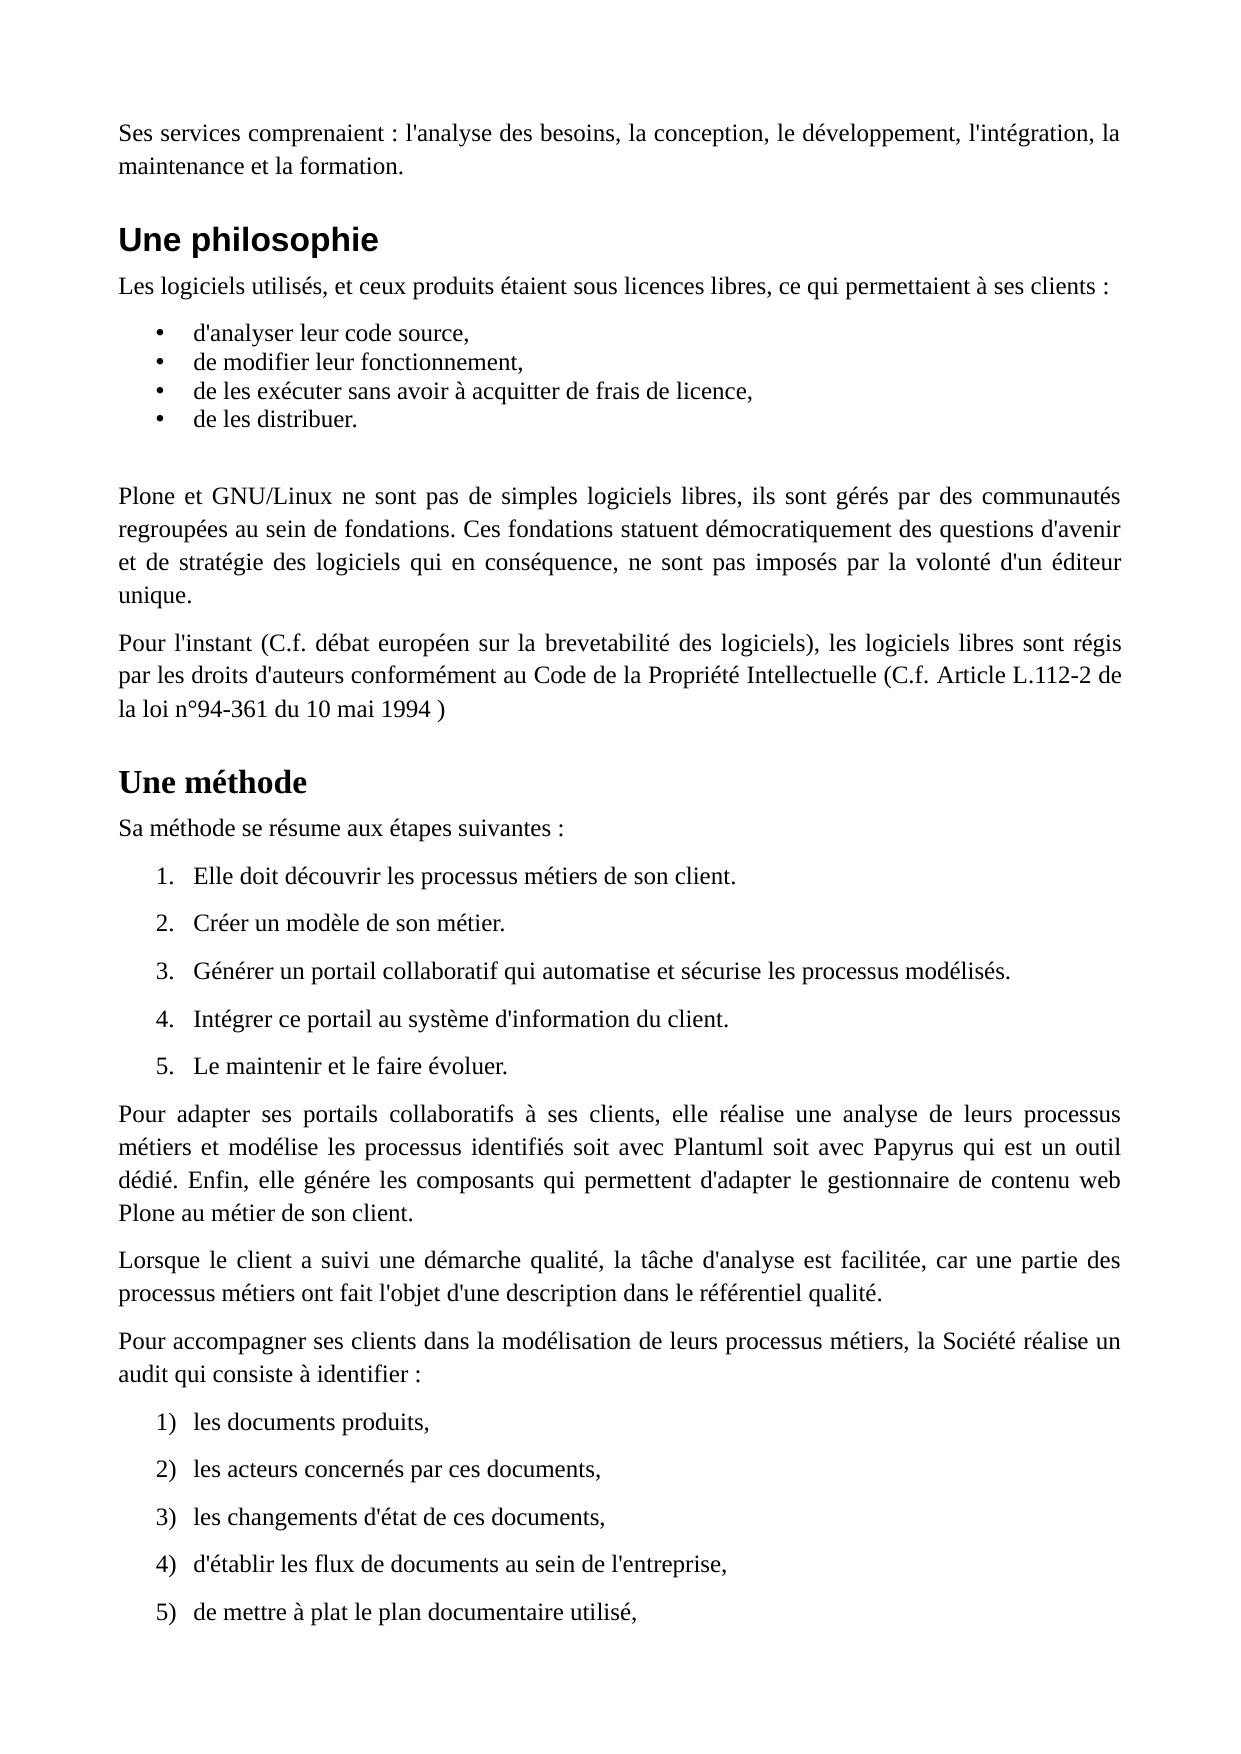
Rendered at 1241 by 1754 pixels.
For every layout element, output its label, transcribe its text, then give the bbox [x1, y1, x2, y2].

list Créer un modèle de son métier. [156, 908, 1122, 937]
list de mettre à plat le plan documentaire utilisé, [156, 1597, 1122, 1626]
text Ses services comprenaient : l'analyse des besoins, la conception, le développement, l'intégration, la maintenance et la formation. [118, 118, 1122, 180]
list de modifier leur fonctionnement, [156, 347, 1122, 376]
list Le maintenir et le faire évoluer. [156, 1051, 1122, 1080]
subtitle Une méthode [118, 762, 1122, 801]
list d'analyser leur code source, [156, 318, 1122, 347]
text Pour accompagner ses clients dans la modélisation de leurs processus métiers, la Société réalise un audit qui consiste à identifier : [118, 1326, 1122, 1388]
list Générer un portail collaboratif qui automatise et sécurise les processus modélisés. [156, 956, 1122, 985]
list de les exécuter sans avoir à acquitter de frais de licence, [156, 376, 1122, 404]
text Plone et GNU/Linux ne sont pas de simples logiciels libres, ils sont gérés par des communautés regroupées au sein de fondations. Ces fondations statuent démocratiquement des questions d'avenir et de stratégie des logiciels qui en conséquence, ne sont pas imposés par la volonté d'un éditeur unique. [118, 481, 1122, 609]
text Sa méthode se résume aux étapes suivantes : [118, 813, 1122, 842]
text Pour adapter ses portails collaboratifs à ses clients, elle réalise une analyse de leurs processus métiers et modélise les processus identifiés soit avec Plantuml soit avec Papyrus qui est un outil dédié. Enfin, elle génére les composants qui permettent d'adapter le gestionnaire de contenu web Plone au métier de son client. [118, 1099, 1122, 1227]
list d'établir les flux de documents au sein de l'entreprise, [156, 1549, 1122, 1578]
list les documents produits, [156, 1407, 1122, 1436]
subtitle Une philosophie [118, 219, 1122, 258]
list de les distribuer. [156, 404, 1122, 433]
list Elle doit découvrir les processus métiers de son client. [156, 861, 1122, 889]
list les changements d'état de ces documents, [156, 1502, 1122, 1531]
list Intégrer ce portail au système d'information du client. [156, 1004, 1122, 1032]
text Lorsque le client a suivi une démarche qualité, la tâche d'analyse est facilitée, car une partie des processus métiers ont fait l'objet d'une description dans le référentiel qualité. [118, 1246, 1122, 1307]
text Les logiciels utilisés, et ceux produits étaient sous licences libres, ce qui permettaient à ses clients : [118, 271, 1122, 299]
list les acteurs concernés par ces documents, [156, 1454, 1122, 1483]
text Pour l'instant (C.f. débat européen sur la brevetabilité des logiciels), les logiciels libres sont régis par les droits d'auteurs conformément au Code de la Propriété Intellectuelle (C.f. Article L.112-2 de la loi n°94-361 du 10 mai 1994 ) [118, 628, 1122, 722]
